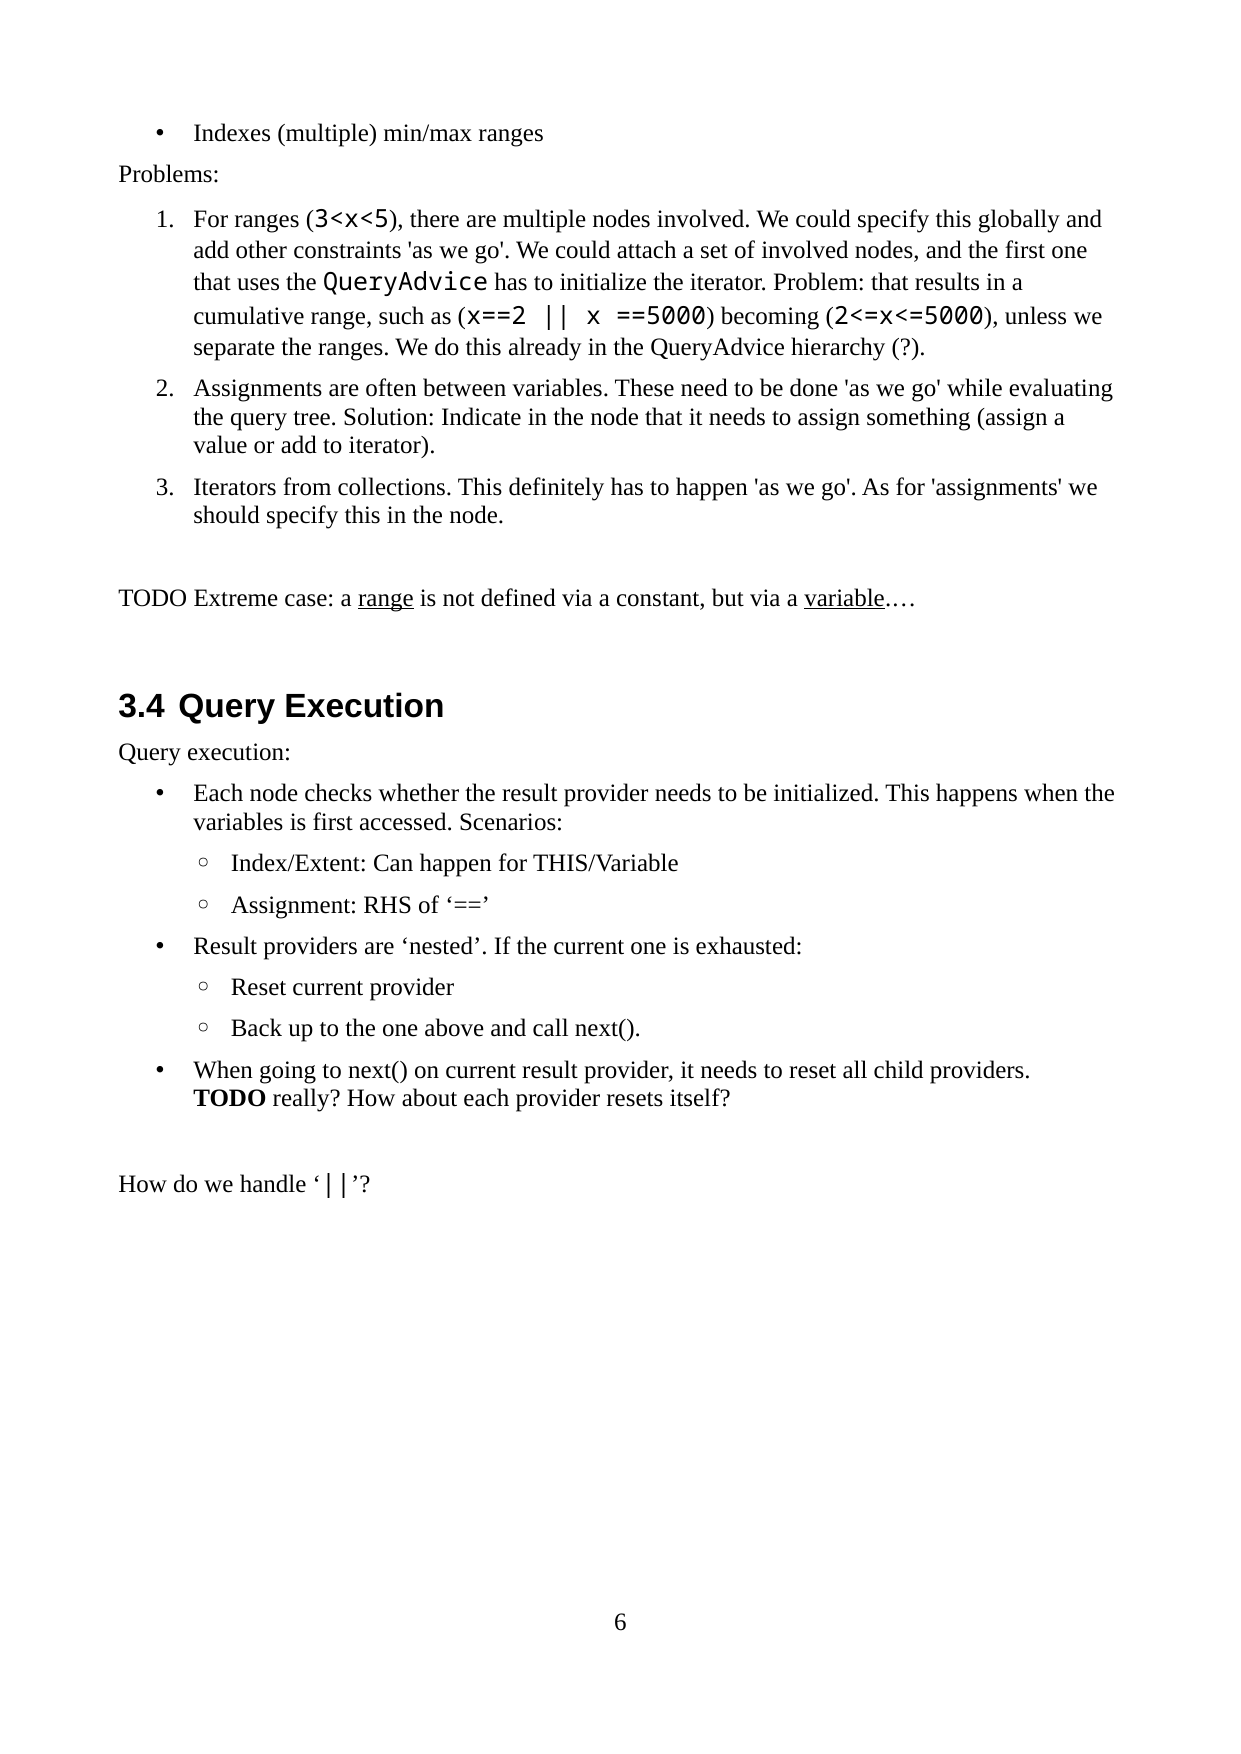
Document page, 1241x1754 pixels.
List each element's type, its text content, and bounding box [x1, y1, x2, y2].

subtitle Query Execution [118, 686, 1122, 725]
list For ranges (3<x<5), there are multiple nodes involved. We could specify this globally and add other constraints 'as we go'. We could attach a set of involved nodes, and the first one that uses the QueryAdvice has to initialize the iterator. Problem: that results in a cumulative range, such as (x==2 || x ==5000) becoming (2<=x<=5000), unless we separate the ranges. We do this already in the QueryAdvice hierarchy (?). [156, 201, 1122, 360]
list When going to next() on current result provider, it needs to reset all child providers. TODO really? How about each provider resets itself? [156, 1055, 1122, 1112]
list Back up to the one above and call next(). [193, 1013, 1122, 1042]
text How do we handle ‘||’? [118, 1166, 1122, 1200]
list Assignment: RHS of ‘==’ [193, 890, 1122, 918]
list Index/Extent: Can happen for THIS/Variable [193, 848, 1122, 877]
list Assignments are often between variables. These need to be done 'as we go' while evaluating the query tree. Solution: Indicate in the node that it needs to assign something (assign a value or add to iterator). [156, 373, 1122, 459]
text TODO Extreme case: a range is not defined via a constant, but via a variable.… [118, 583, 1122, 612]
list Each node checks whether the result provider needs to be initialized. This happens when the variables is first accessed. Scenarios: [156, 778, 1122, 836]
list Reset current provider [193, 972, 1122, 1001]
list Result providers are ‘nested’. If the current one is exhausted: [156, 931, 1122, 960]
text Query execution: [118, 737, 1122, 766]
text Problems: [118, 159, 1122, 188]
list Iterators from collections. This definitely has to happen 'as we go'. As for 'assignments' we should specify this in the node. [156, 472, 1122, 529]
list Indexes (multiple) min/max ranges [156, 118, 1122, 147]
